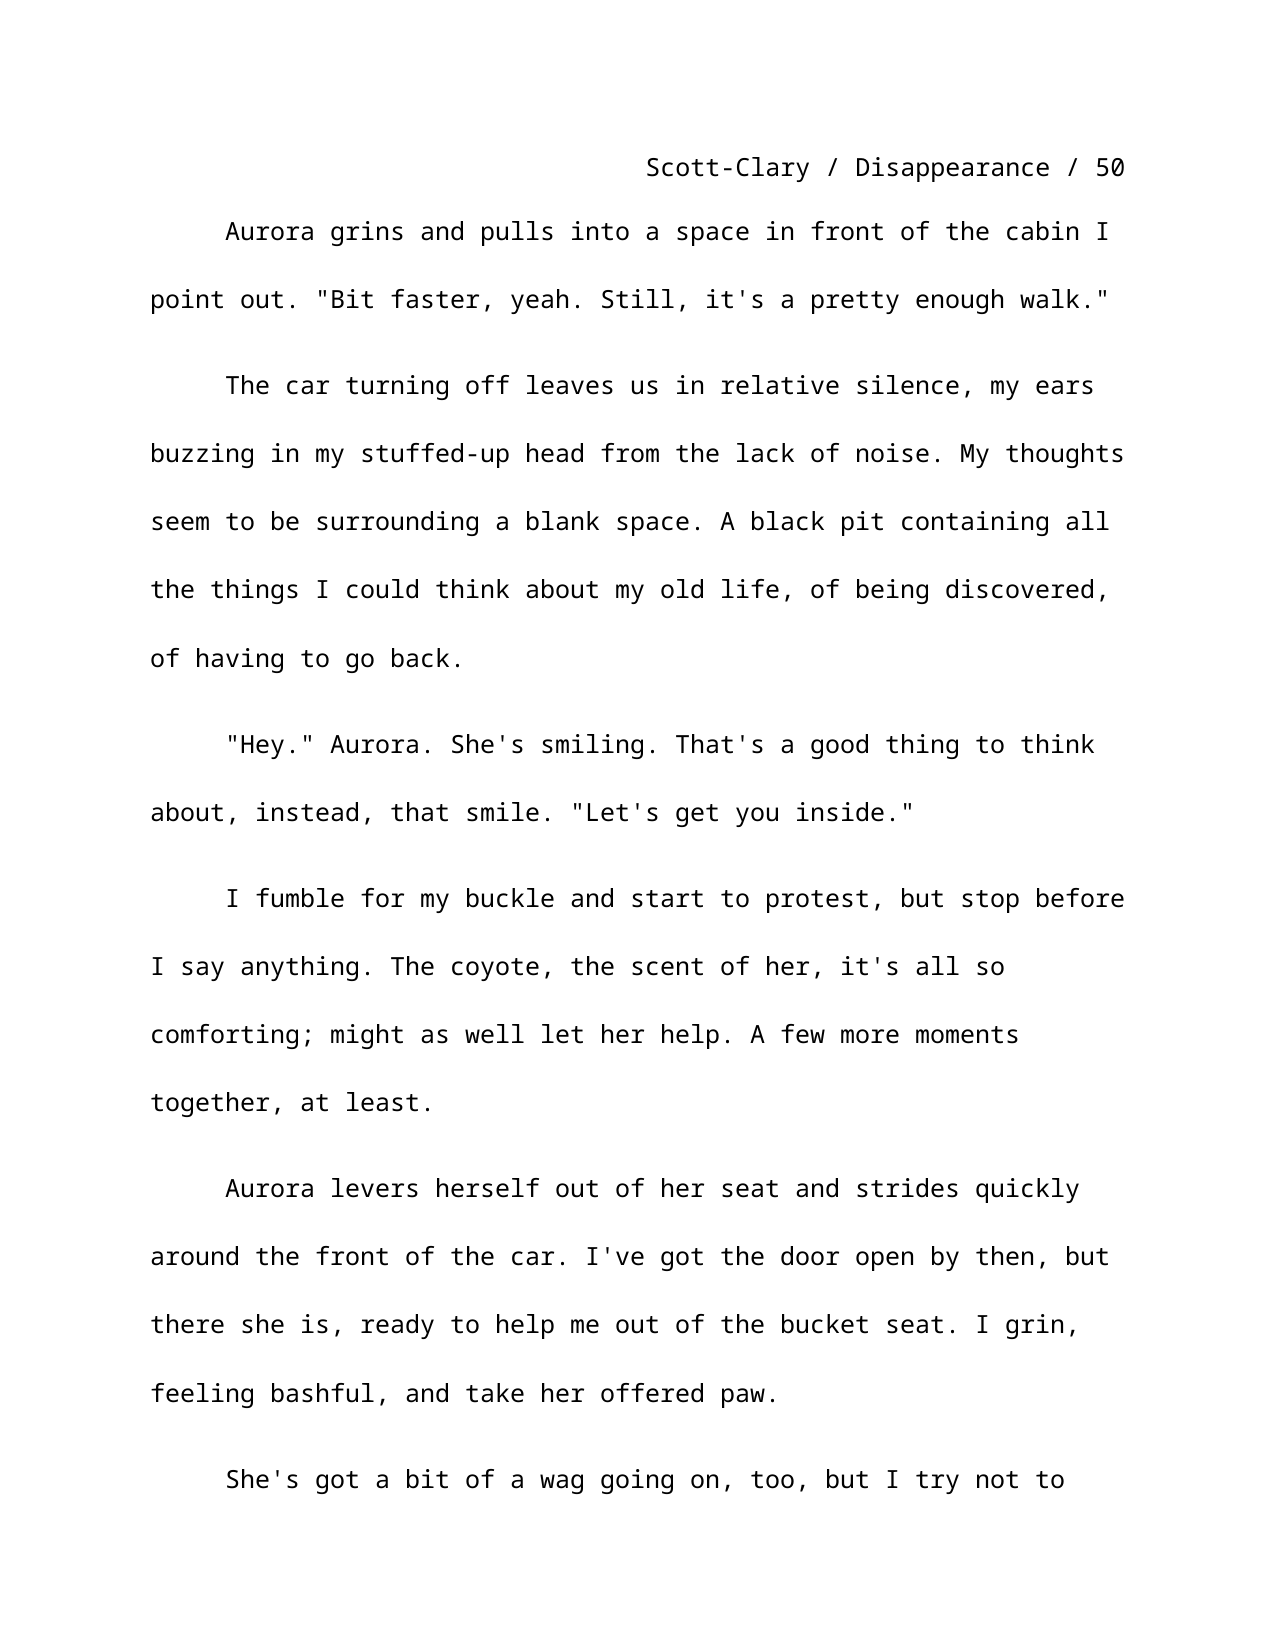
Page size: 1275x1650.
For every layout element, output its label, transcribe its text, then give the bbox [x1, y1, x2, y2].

text The car turning off leaves us in relative silence, my ears buzzing in my stuffed-up head from the lack of noise. My thoughts seem to be surrounding a blank space. A black pit containing all the things I could think about my old life, of being discovered, of having to go back. [150, 368, 1125, 674]
text I fumble for my buckle and start to protest, but stop before I say anything. The coyote, the scent of her, it's all so comforting; might as well let her help. A few more moments together, at least. [150, 880, 1125, 1119]
text She's got a bit of a wag going on, too, but I try not to [150, 1461, 1125, 1495]
text Aurora grins and pulls into a space in front of the cabin I point out. "Bit faster, yeah. Still, it's a pretty enough walk." [150, 213, 1125, 316]
text Aurora levers herself out of her seat and strides quickly around the front of the car. I've got the door open by then, but there she is, ready to help me out of the bucket seat. I grin, feeling bashful, and take her offered paw. [150, 1171, 1125, 1409]
text "Hey." Aurora. She's smiling. That's a good thing to think about, instead, that smile. "Let's get you inside." [150, 726, 1125, 828]
